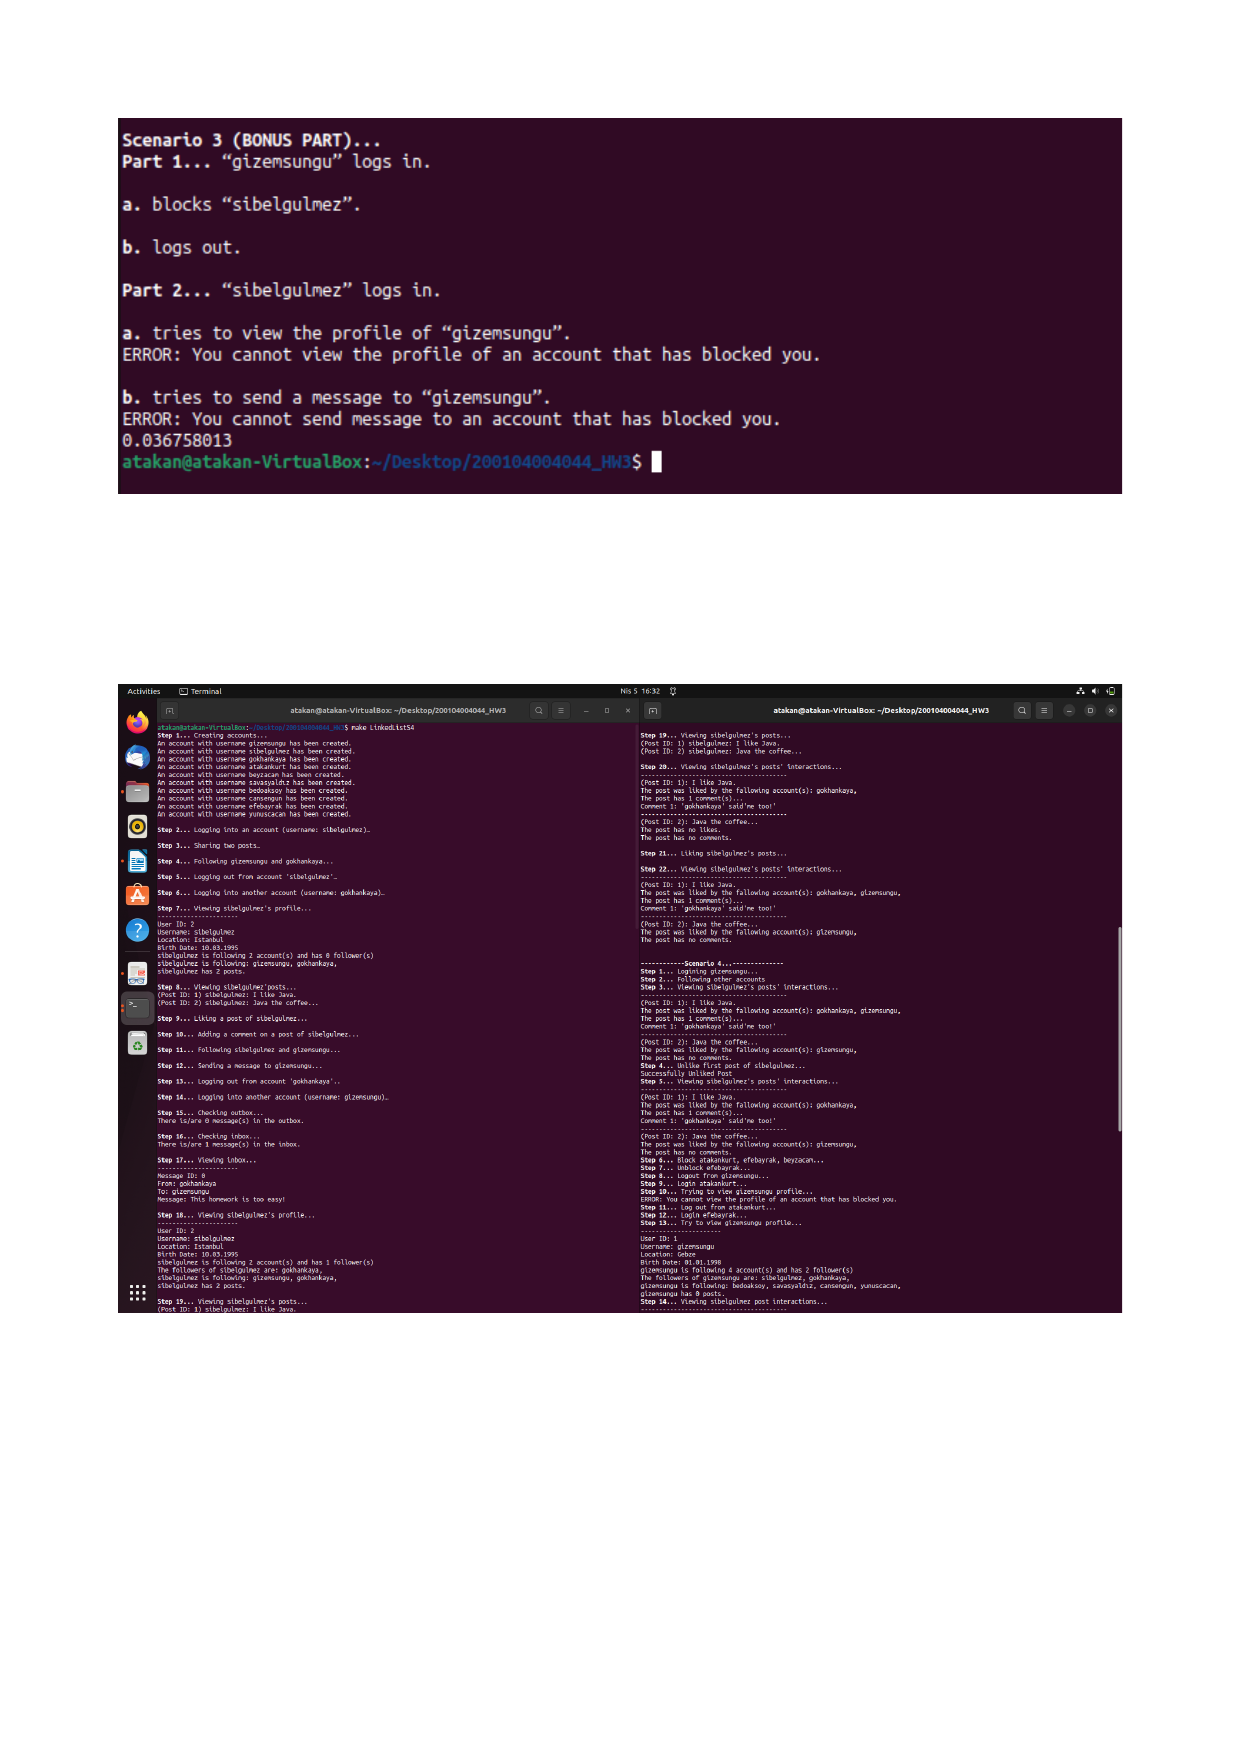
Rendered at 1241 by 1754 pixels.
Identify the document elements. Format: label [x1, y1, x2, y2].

picture [118, 684, 1123, 1313]
picture [118, 118, 1123, 494]
